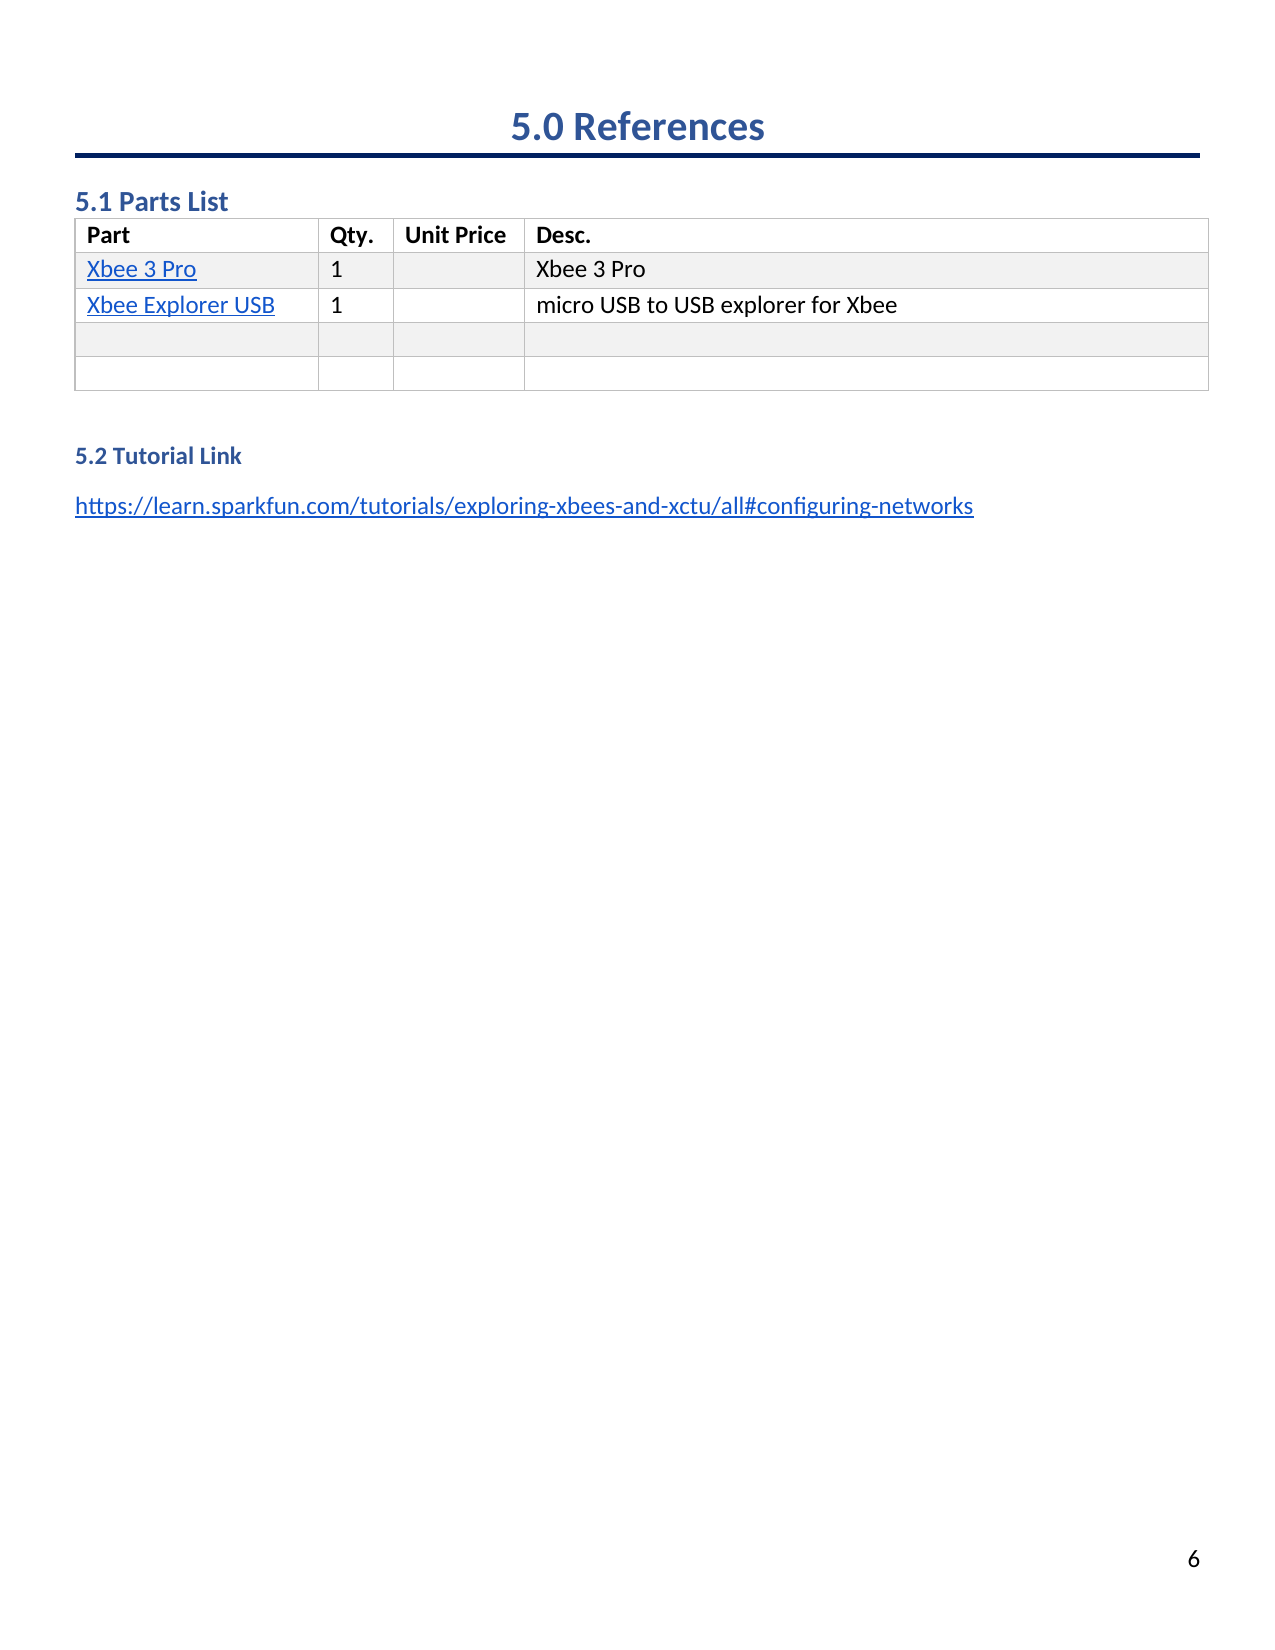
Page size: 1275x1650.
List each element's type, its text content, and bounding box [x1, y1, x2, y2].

table_header Desc. [525, 219, 1208, 252]
table_header Part [76, 219, 318, 252]
table_cell [319, 357, 393, 390]
table_cell [525, 323, 1208, 356]
text 5.2 Tutorial Link [75, 440, 1200, 471]
table_header Qty. [319, 219, 393, 252]
table_cell [76, 357, 318, 390]
table_cell [394, 357, 524, 390]
table_cell Xbee Explorer USB [76, 289, 318, 322]
table_cell [394, 253, 524, 288]
table_cell [319, 323, 393, 356]
table_cell 1 [319, 253, 393, 288]
table_cell [525, 357, 1208, 390]
table_cell [76, 323, 318, 356]
subtitle 5.1 Parts List [75, 183, 1200, 218]
table_cell Xbee 3 Pro [525, 253, 1208, 288]
table_cell micro USB to USB explorer for Xbee [525, 289, 1208, 322]
table_cell [394, 323, 524, 356]
subtitle 5.0 References [75, 100, 1200, 153]
table_cell Xbee 3 Pro [76, 253, 318, 288]
table_cell [394, 289, 524, 322]
table_cell 1 [319, 289, 393, 322]
text https://learn.sparkfun.com/tutorials/exploring-xbees-and-xctu/all#configuring-networks [75, 490, 1200, 520]
table_header Unit Price [394, 219, 524, 252]
